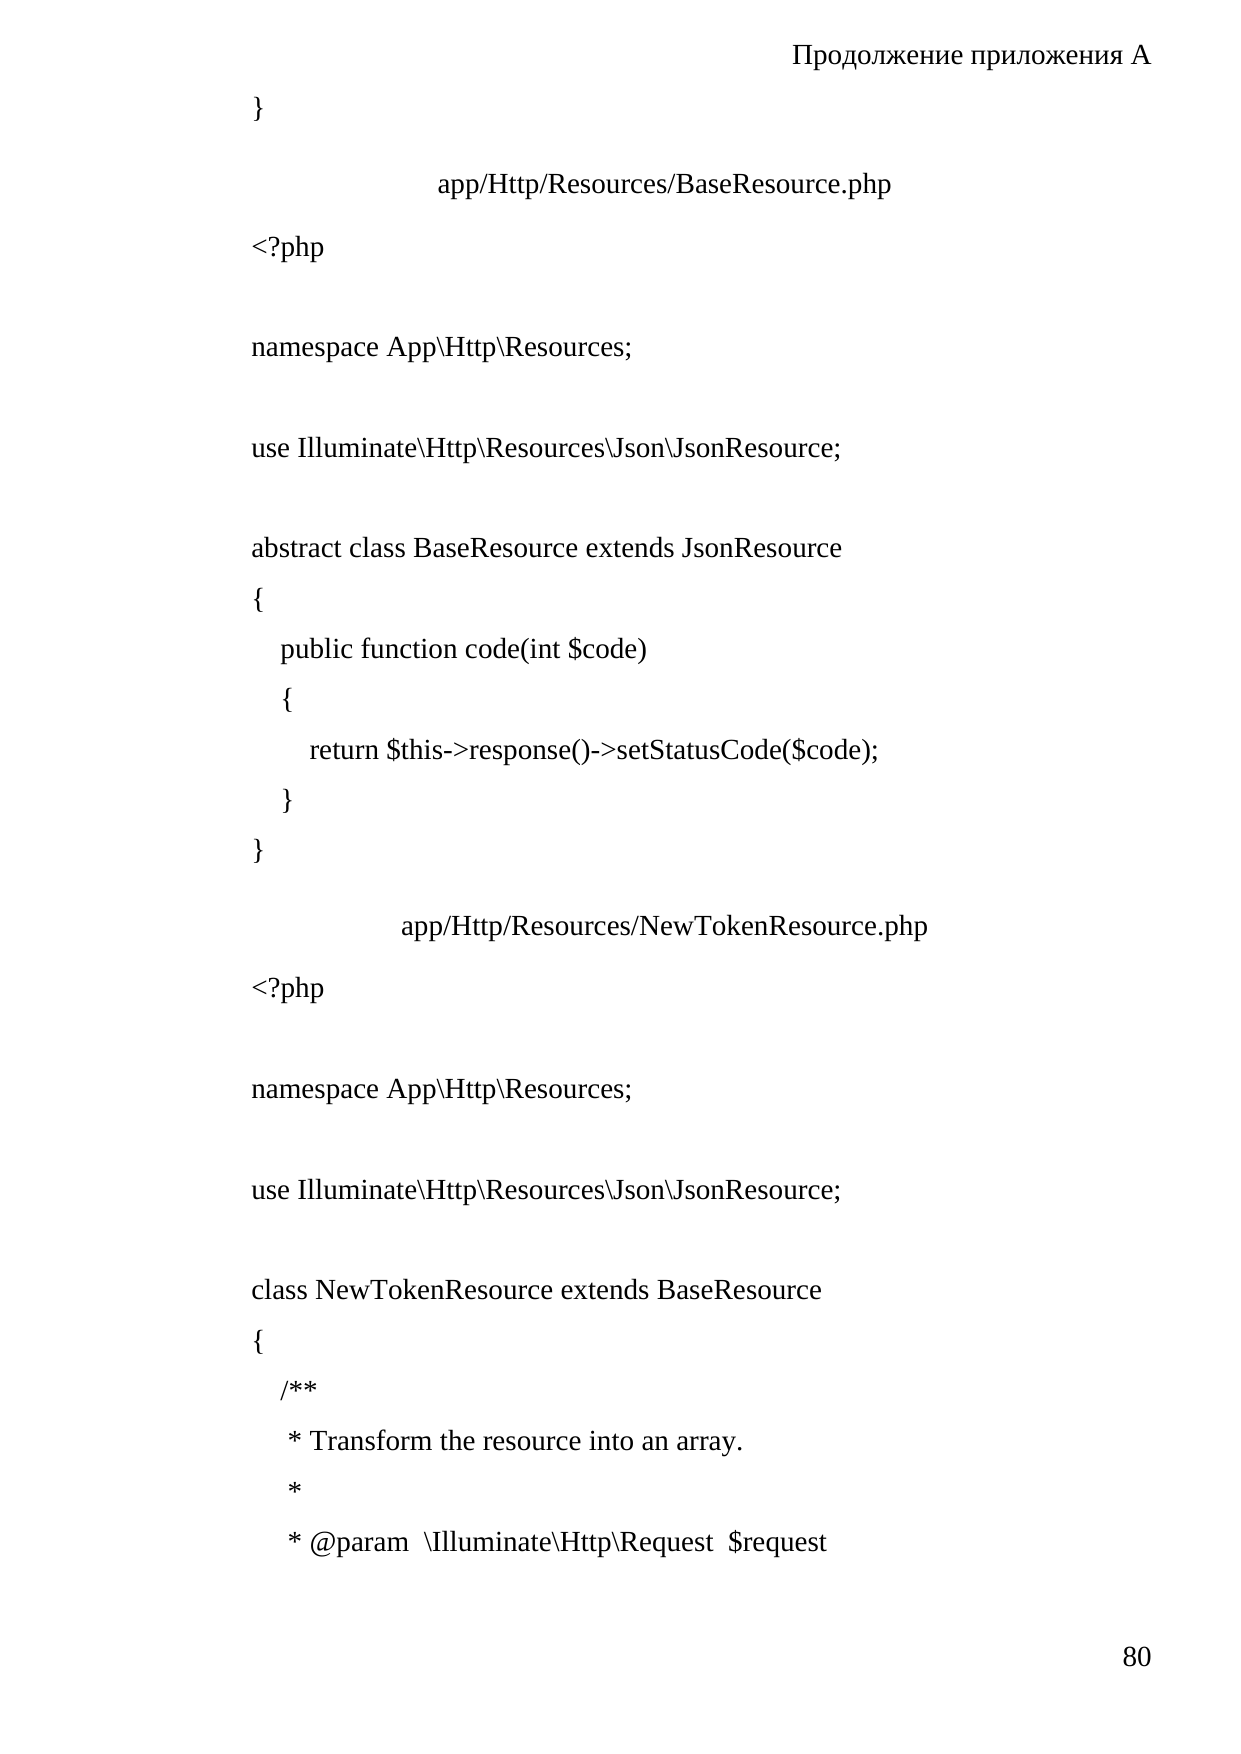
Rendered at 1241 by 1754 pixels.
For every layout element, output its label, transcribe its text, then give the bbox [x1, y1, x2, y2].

text namespace App\Http\Resources; [177, 329, 1152, 363]
text * @param \Illuminate\Http\Request $request [177, 1524, 1152, 1558]
subtitle app/Http/Resources/BaseResource.php [177, 166, 1152, 199]
text return $this->response()->setStatusCode($code); [177, 732, 1152, 765]
text * Transform the resource into an array. [177, 1423, 1152, 1457]
text <?php [177, 971, 1152, 1004]
text { [177, 1323, 1152, 1356]
text } [177, 782, 1152, 816]
text * [177, 1474, 1152, 1507]
text public function code(int $code) [177, 631, 1152, 665]
text abstract class BaseResource extends JsonResource [177, 531, 1152, 564]
text { [177, 581, 1152, 614]
text class NewTokenResource extends BaseResource [177, 1272, 1152, 1306]
text <?php [177, 229, 1152, 262]
text use Illuminate\Http\Resources\Json\JsonResource; [177, 430, 1152, 463]
text } [177, 832, 1152, 866]
subtitle app/Http/Resources/NewTokenResource.php [177, 908, 1152, 941]
text { [177, 682, 1152, 715]
text namespace App\Http\Resources; [177, 1071, 1152, 1105]
text use Illuminate\Http\Resources\Json\JsonResource; [177, 1172, 1152, 1205]
text /** [177, 1373, 1152, 1407]
text } [177, 91, 1152, 124]
